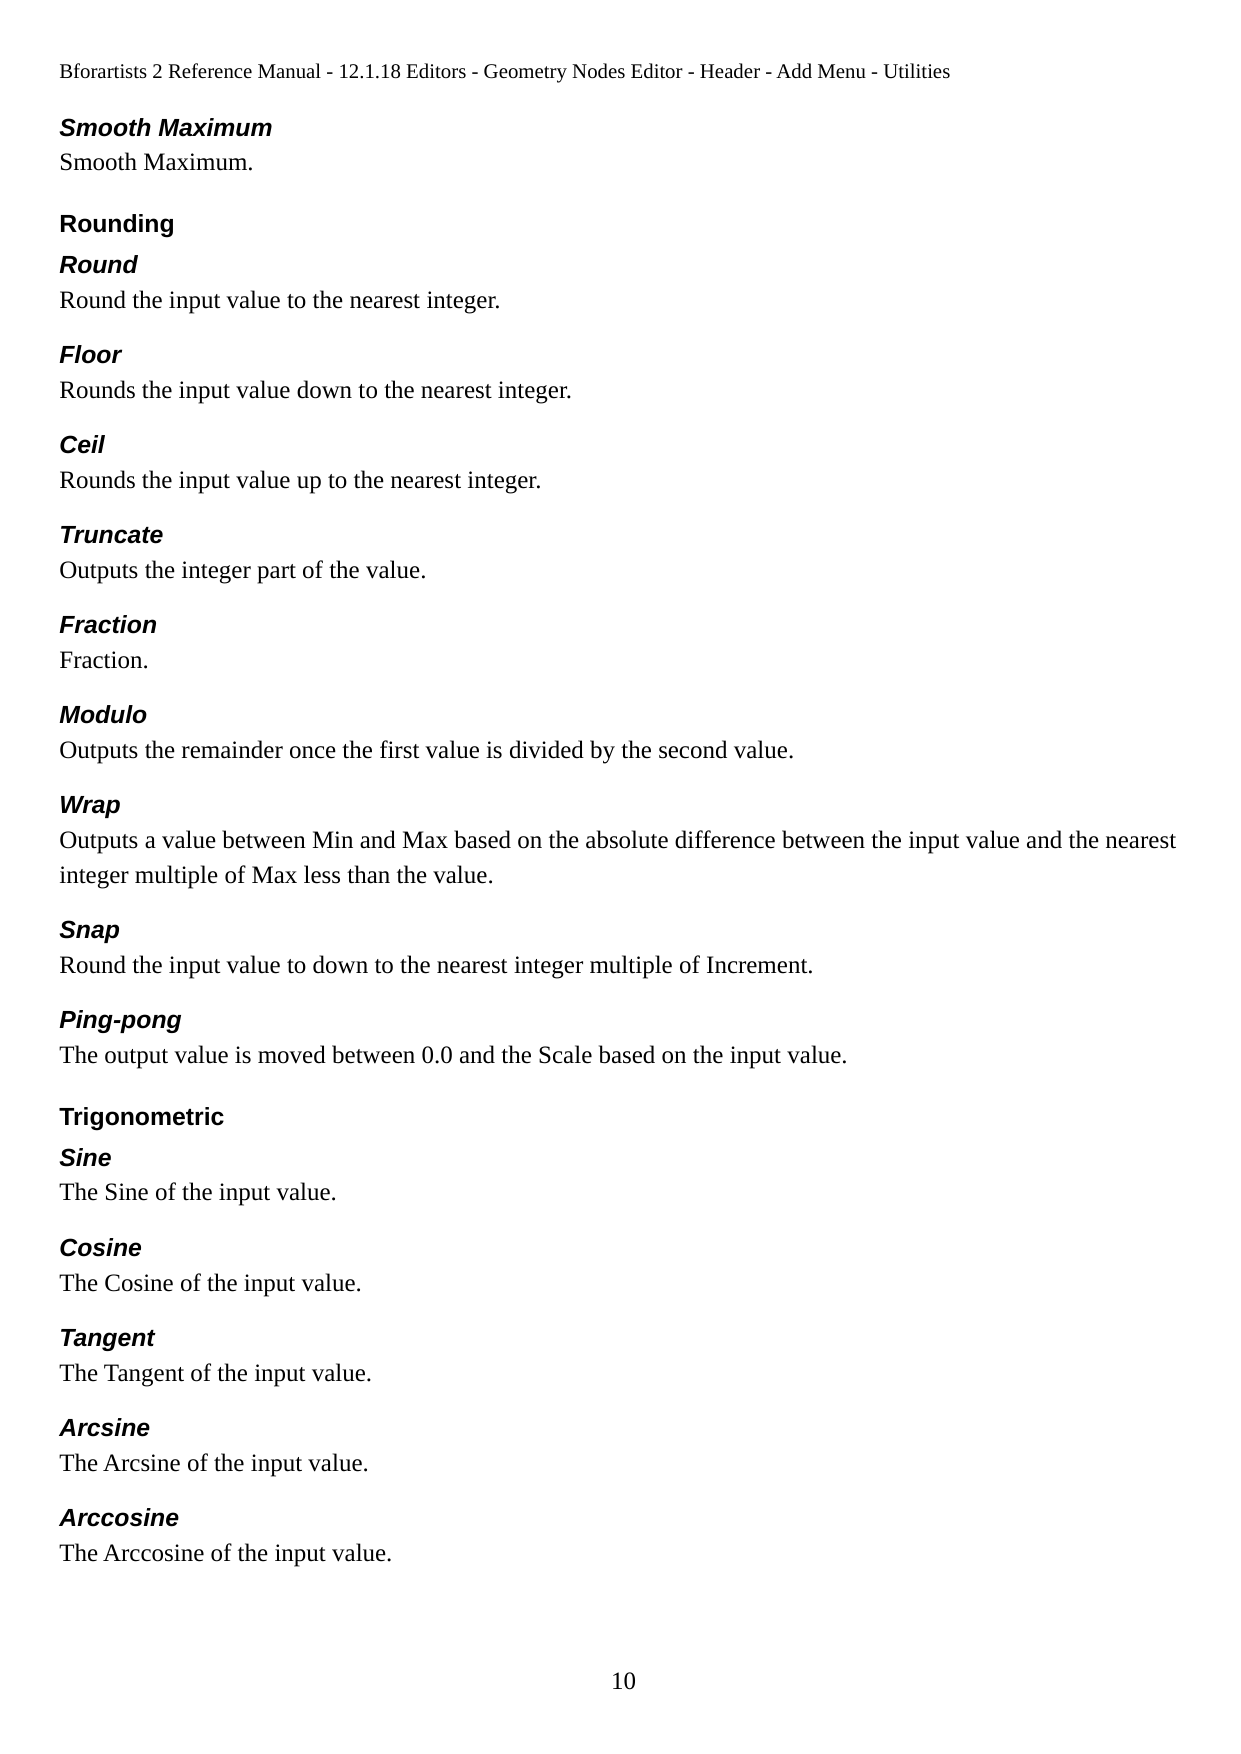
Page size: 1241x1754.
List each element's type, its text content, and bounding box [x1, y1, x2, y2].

subtitle Floor [59, 340, 1181, 369]
subtitle Ceil [59, 430, 1181, 459]
subtitle Snap [59, 915, 1181, 944]
subtitle Trigonometric [59, 1102, 1181, 1130]
subtitle Ping-pong [59, 1005, 1181, 1034]
subtitle Arccosine [59, 1503, 1181, 1532]
text The Tangent of the input value. [59, 1358, 1181, 1386]
subtitle Arcsine [59, 1413, 1181, 1442]
text Fraction. [59, 645, 1181, 674]
subtitle Smooth Maximum [59, 113, 1181, 141]
subtitle Round [59, 250, 1181, 278]
text The Cosine of the input value. [59, 1268, 1181, 1296]
subtitle Modulo [59, 701, 1181, 729]
subtitle Rounding [59, 209, 1181, 237]
text Smooth Maximum. [59, 147, 1181, 176]
text Outputs the remainder once the first value is divided by the second value. [59, 735, 1181, 764]
subtitle Truncate [59, 520, 1181, 549]
subtitle Tangent [59, 1323, 1181, 1351]
subtitle Sine [59, 1143, 1181, 1171]
text The output value is moved between 0.0 and the Scale based on the input value. [59, 1040, 1181, 1069]
text The Sine of the input value. [59, 1177, 1181, 1206]
text Rounds the input value up to the nearest integer. [59, 465, 1181, 494]
text Round the input value to the nearest integer. [59, 285, 1181, 313]
text The Arcsine of the input value. [59, 1448, 1181, 1477]
text Rounds the input value down to the nearest integer. [59, 375, 1181, 404]
text Outputs a value between Min and Max based on the absolute difference between the input value and the nearest integer multiple of Max less than the value. [59, 825, 1181, 889]
subtitle Wrap [59, 791, 1181, 819]
text Outputs the integer part of the value. [59, 555, 1181, 584]
subtitle Fraction [59, 610, 1181, 639]
subtitle Cosine [59, 1233, 1181, 1261]
text Round the input value to down to the nearest integer multiple of Increment. [59, 950, 1181, 979]
text The Arccosine of the input value. [59, 1538, 1181, 1567]
